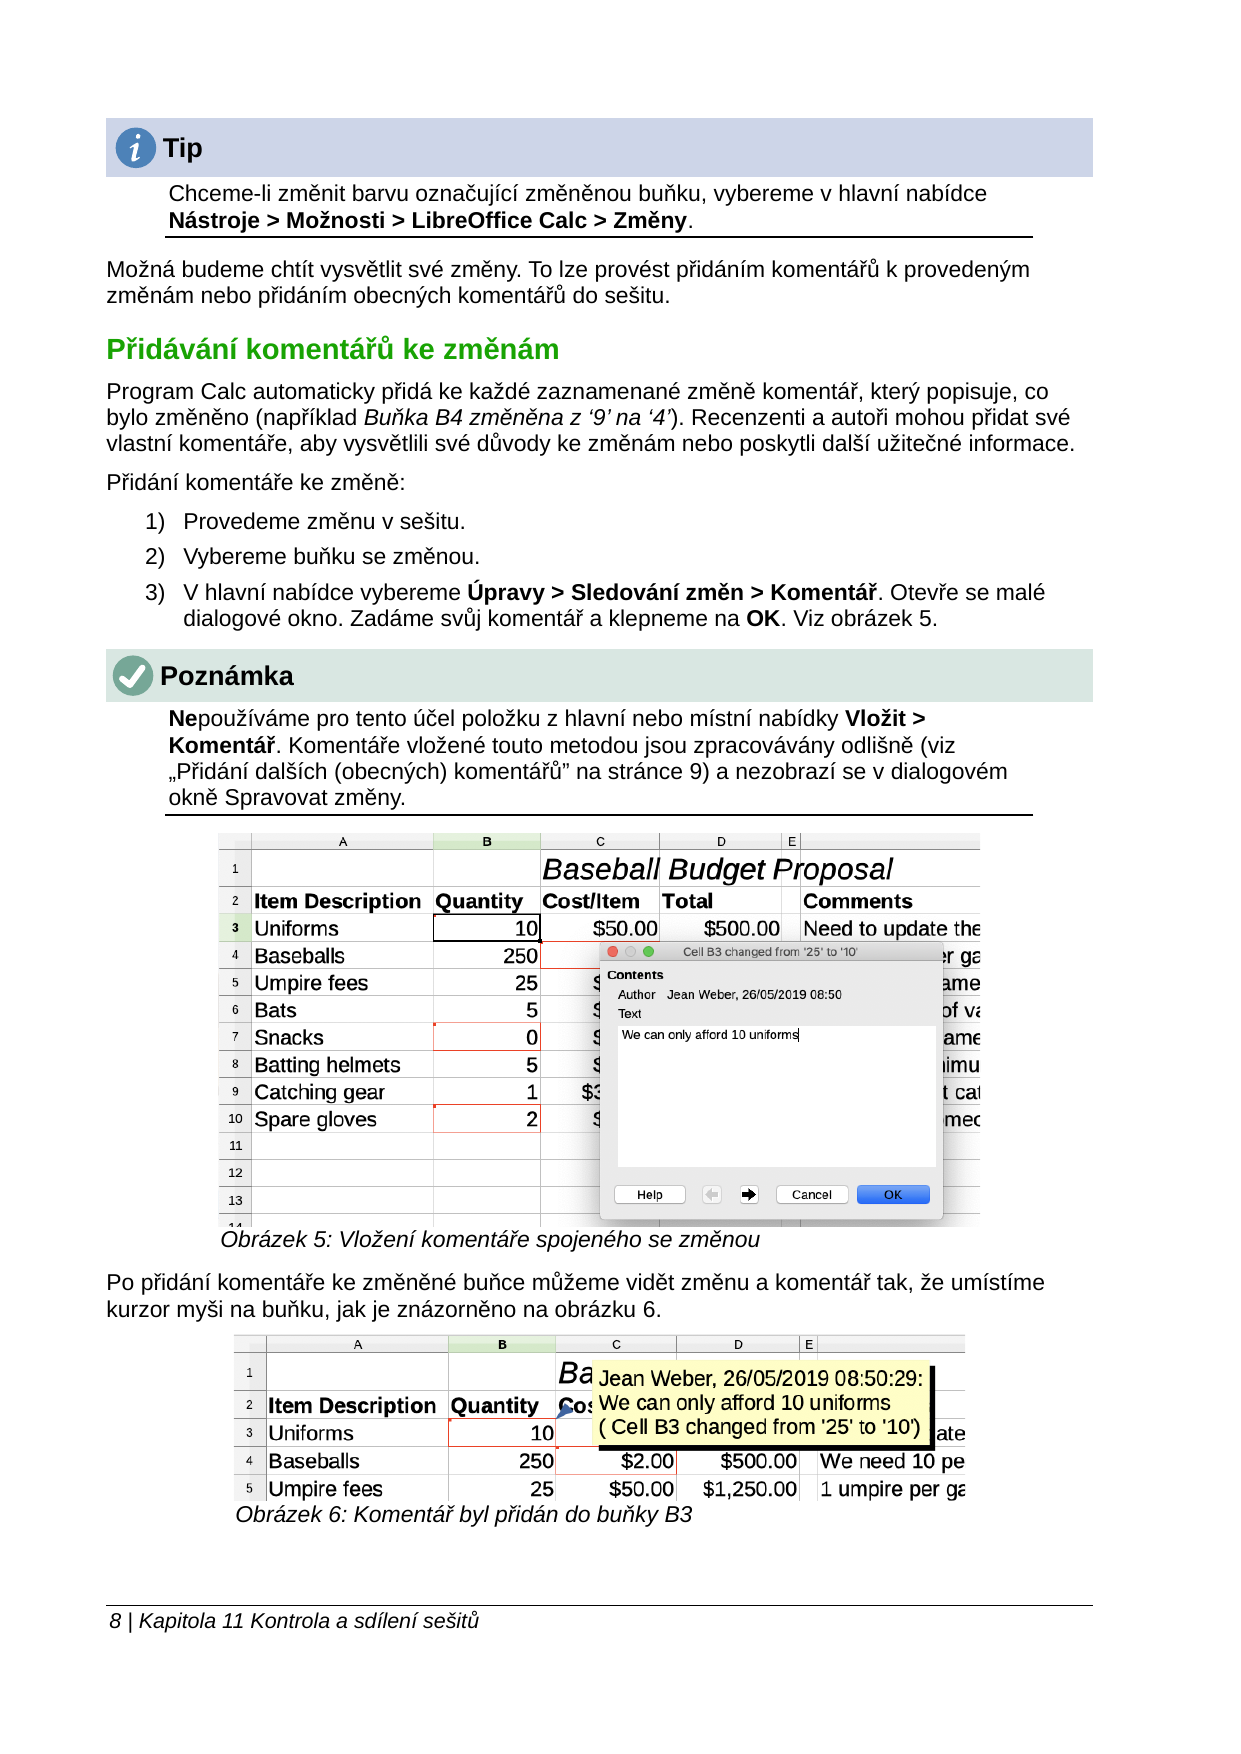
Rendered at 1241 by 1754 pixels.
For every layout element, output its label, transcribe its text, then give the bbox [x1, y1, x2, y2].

text Program Calc automaticky přidá ke každé zaznamenané změně komentář, který popisuje, co bylo změněno (například Buňka B4 změněna z ‘9’ na ‘4’). Recenzenti a autoři mohou přidat své vlastní komentáře, aby vysvětlili své důvody ke změnám nebo poskytli další užitečné informace. [106, 378, 1093, 457]
text Po přidání komentáře ke změněné buňce můžeme vidět změnu a komentář tak, že umístíme kurzor myši na buňku, jak je znázorněno na obrázku 6. [106, 1269, 1093, 1322]
text Nepoužíváme pro tento účel položku z hlavní nebo místní nabídky Vložit > Komentář. Komentáře vložené touto metodou jsou zpracovávány odlišně (viz „Přidávání dalších (obecných) komentářů” na stránce 9) a nezobrazí se v dialogovém okně Spravovat změny. [165, 702, 1033, 814]
text Obrázek 5: Vložení komentáře spojeného se změnou [220, 1227, 979, 1253]
text Chceme-li změnit barvu označující změněnou buňku, vybereme v hlavní nabídce Nástroje > Možnosti > LibreOffice Calc > Změny. [165, 177, 1033, 236]
list Provedeme změnu v sešitu. [165, 508, 1093, 534]
subtitle Přidávání komentářů ke změnám [106, 332, 1093, 366]
list Přidání komentáře ke změně: [106, 469, 1093, 496]
subtitle Tip [106, 118, 1093, 177]
list Vybereme buňku se změnou. [165, 543, 1093, 569]
text Možná budeme chtít vysvětlit své změny. To lze provést přidáním komentářů k provedeným změnám nebo přidáním obecných komentářů do sešitu. [106, 256, 1093, 309]
subtitle Poznámka [106, 649, 1093, 702]
picture [233, 1334, 965, 1501]
list V hlavní nabídce vybereme Úpravy > Sledování změn > Komentář. Otevře se malé dialogové okno. Zadáme svůj komentář a klepneme na OK. Viz obrázek 5. [165, 578, 1093, 631]
picture [218, 833, 980, 1227]
text Obrázek 6: Komentář byl přidán do buňky B3 [235, 1501, 964, 1527]
